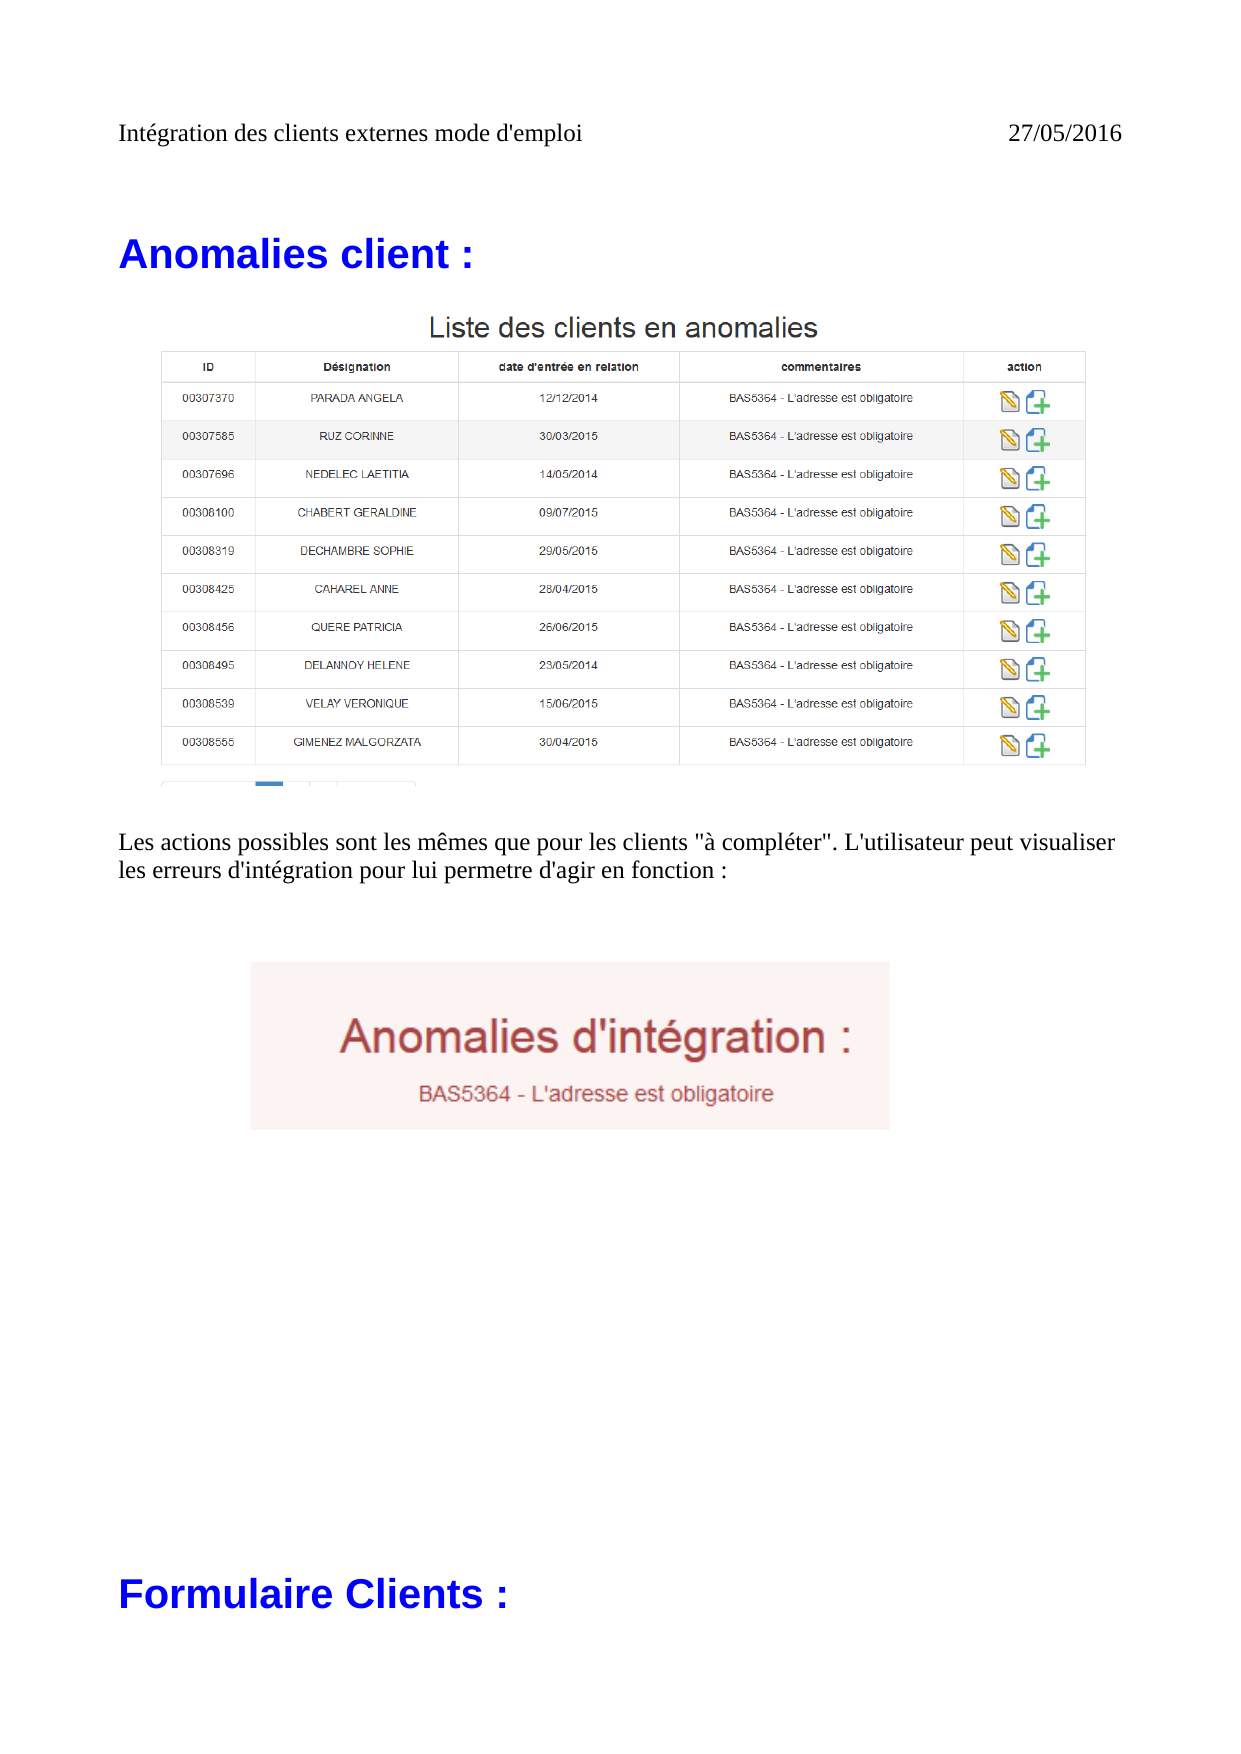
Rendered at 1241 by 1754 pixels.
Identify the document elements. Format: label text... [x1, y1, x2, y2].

subtitle Anomalies client : [118, 229, 1122, 277]
text Les actions possibles sont les mêmes que pour les clients "à compléter". L'utilisateur peut visualiser les erreurs d'intégration pour lui permetre d'agir en fonction : [118, 827, 1122, 884]
subtitle Formulaire Clients : [118, 1570, 1122, 1618]
picture [118, 303, 1122, 786]
picture [250, 962, 890, 1130]
